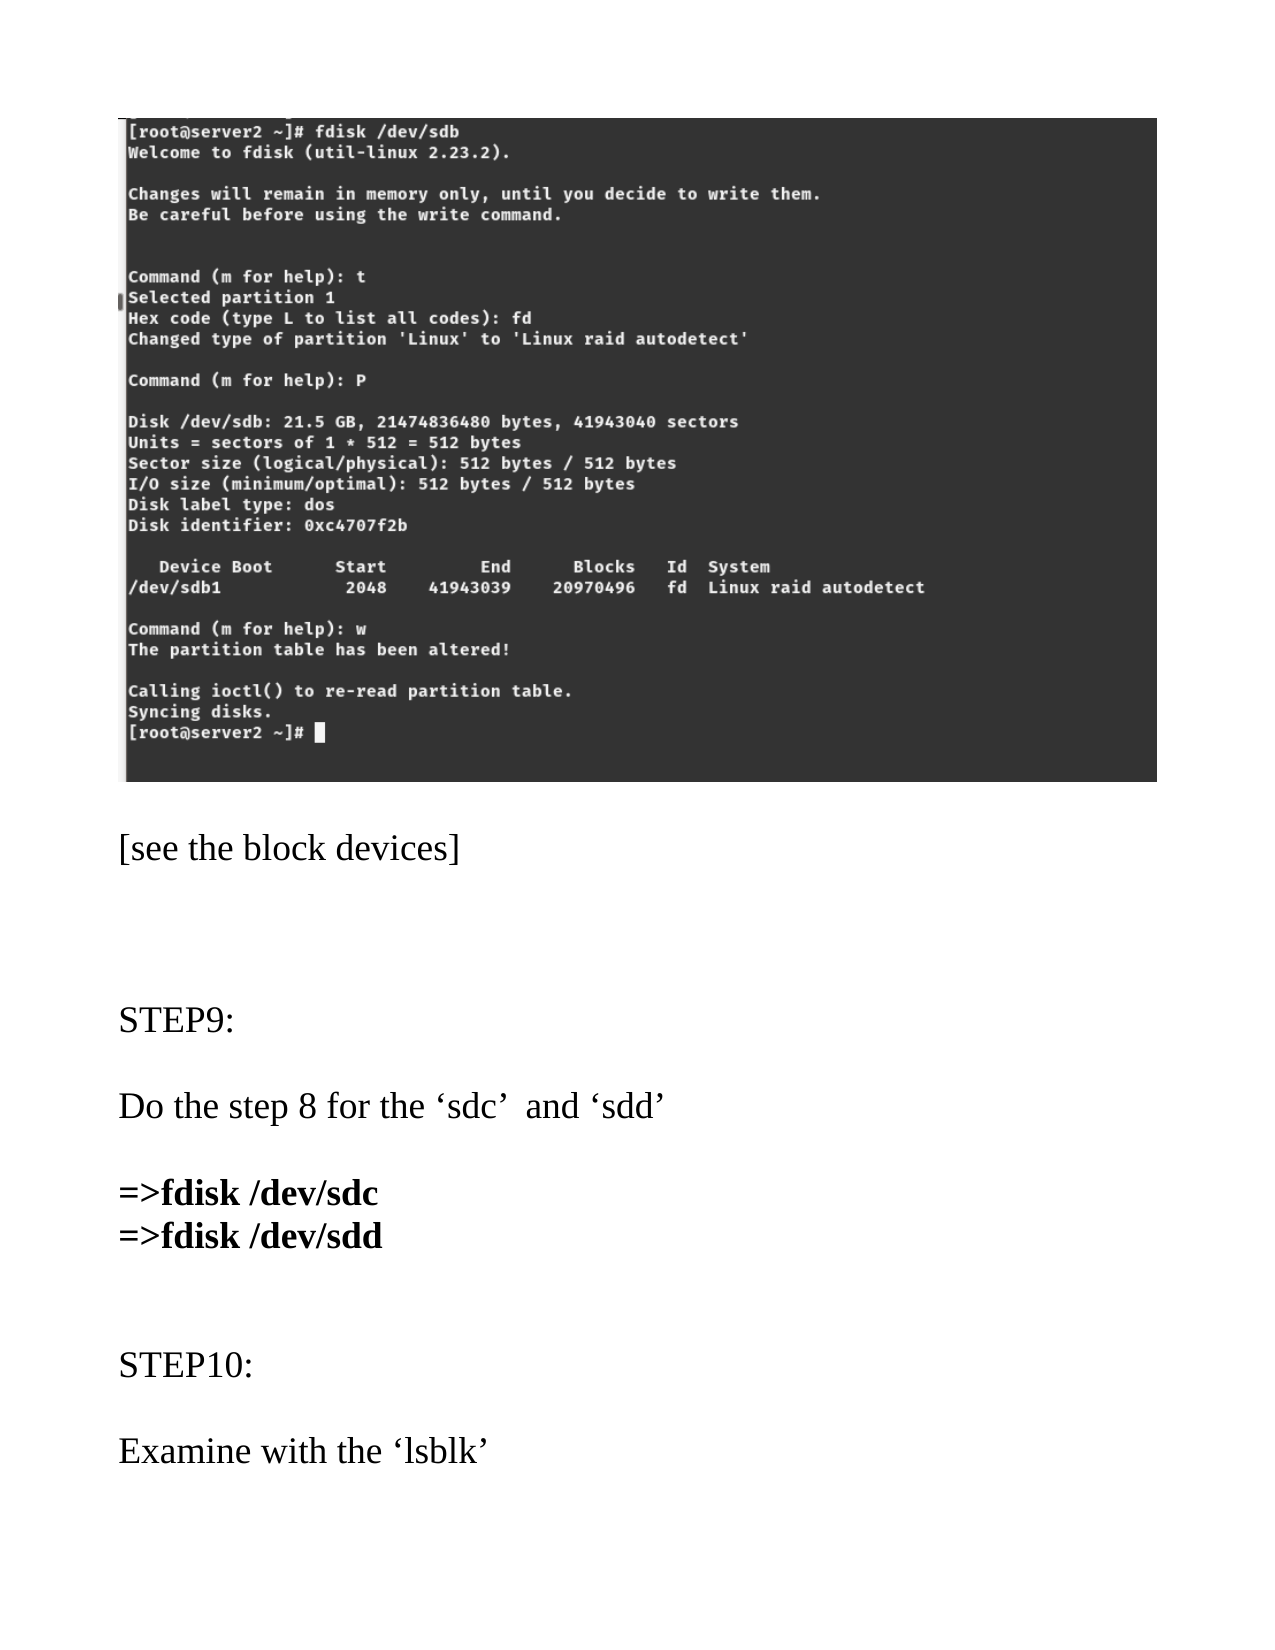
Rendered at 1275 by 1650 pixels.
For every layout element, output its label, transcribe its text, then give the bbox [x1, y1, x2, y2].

text =>fdisk /dev/sdd [118, 1213, 1157, 1256]
text STEP9: [118, 997, 1157, 1041]
text [see the block devices] [118, 825, 1157, 868]
text =>fdisk /dev/sdc [118, 1170, 1157, 1213]
text STEP10: [118, 1342, 1157, 1386]
text Examine with the ‘lsblk’ [118, 1429, 1157, 1472]
text Do the step 8 for the ‘sdc’ and ‘sdd’ [118, 1084, 1157, 1127]
picture [118, 118, 1157, 782]
